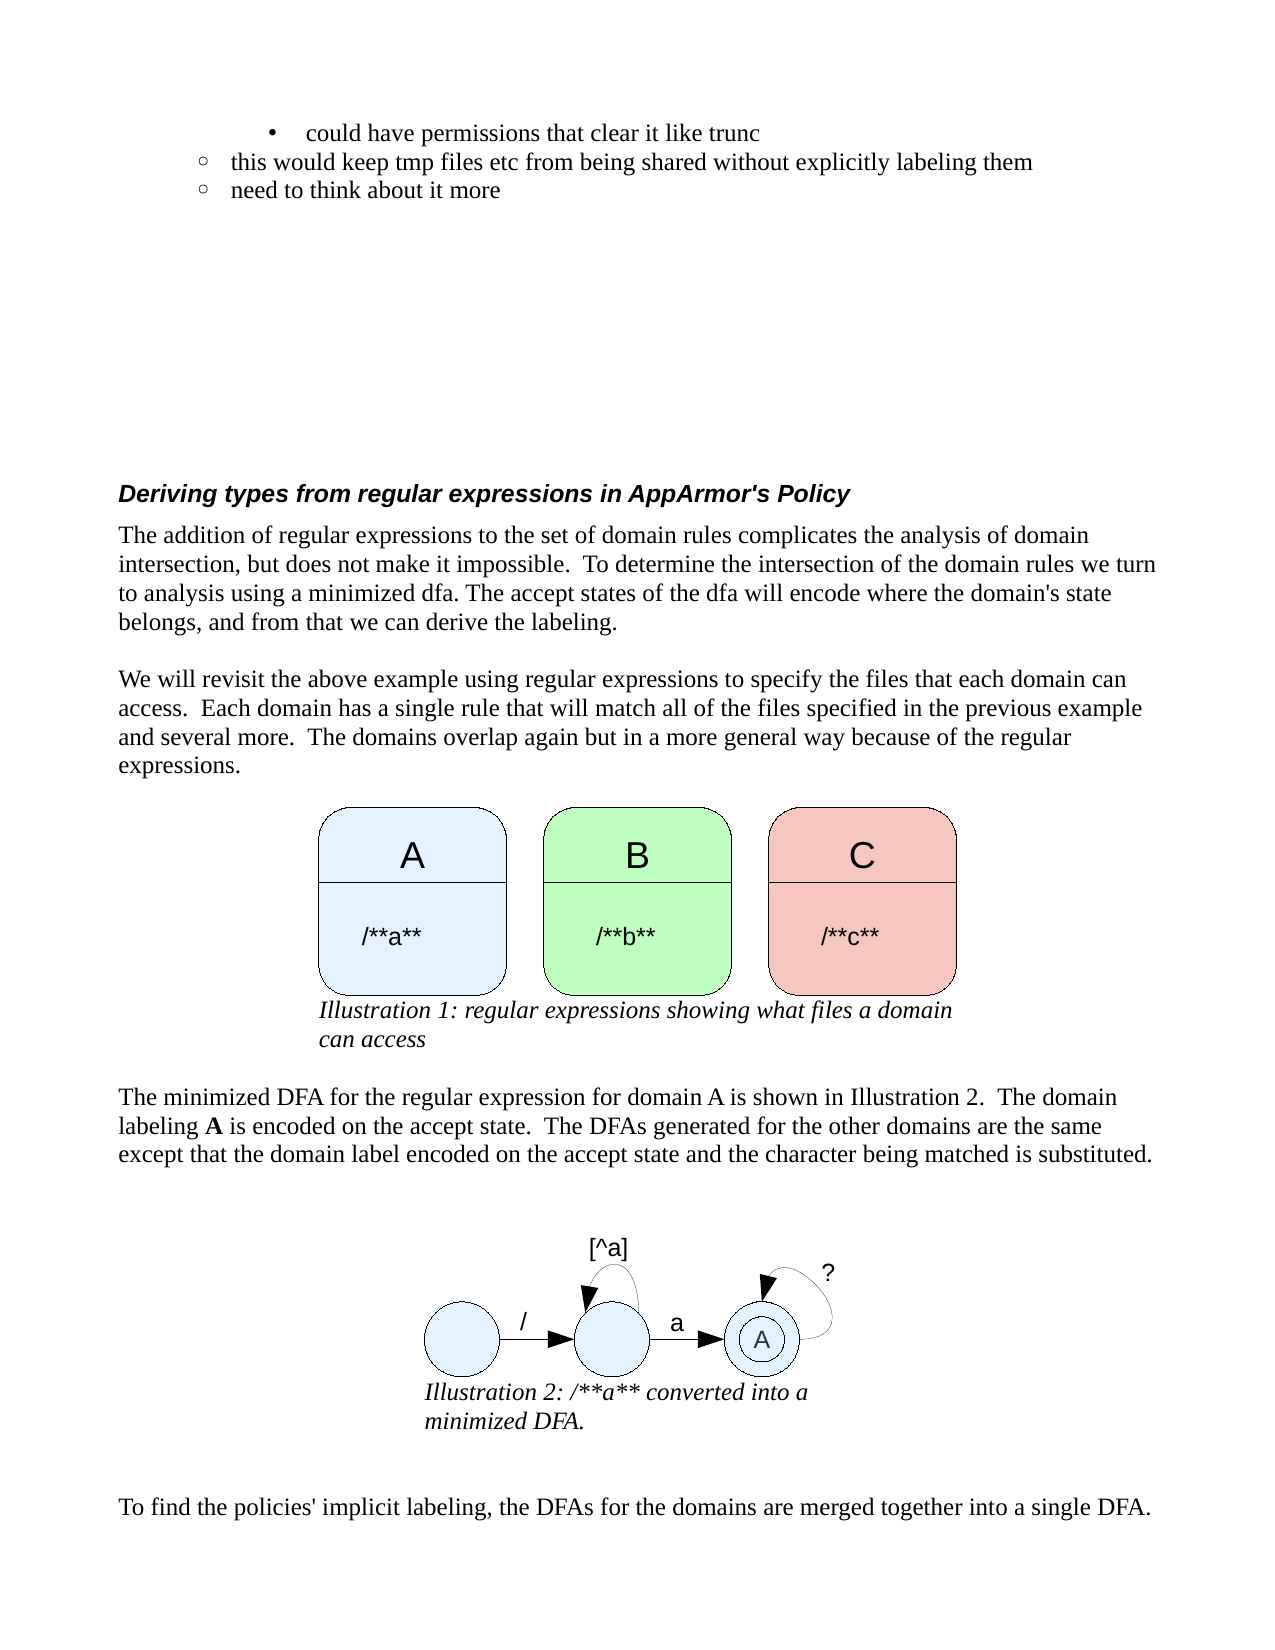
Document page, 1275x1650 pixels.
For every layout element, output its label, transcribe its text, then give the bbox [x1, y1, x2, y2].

text c [574, 1301, 650, 1376]
text c [724, 1302, 800, 1376]
text The addition of regular expressions to the set of domain rules complicates the analysis of domain intersection, but does not make it impossible. To determine the intersection of the domain rules we turn to analysis using a minimized dfa. The accept states of the dfa will encode where the domain's state belongs, and from that we can derive the labeling. [118, 520, 1157, 635]
list could have permissions that clear it like trunc [268, 118, 1157, 147]
text We will revisit the above example using regular expressions to specify the files that each domain can access. Each domain has a single rule that will match all of the files specified in the previous example and several more. The domains overlap again but in a more general way because of the regular expressions. [118, 664, 1157, 779]
text We will revisit the above example using regular expressions to specify the files that each domain can access. Each domain has a single rule that will match all of the files specified in the previous example and several more. The domains overlap again but in a more general way because of the regular expressions. [319, 883, 506, 995]
text We will revisit the above example using regular expressions to specify the files that each domain can access. Each domain has a single rule that will match all of the files specified in the previous example and several more. The domains overlap again but in a more general way because of the regular expressions. [318, 820, 506, 882]
list this would keep tmp files etc from being shared without explicitly labeling them [193, 147, 1157, 176]
text The minimized DFA for the regular expression for domain A is shown in Illustration 2. The domain labeling A is encoded on the accept state. The DFAs generated for the other domains are the same except that the domain label encoded on the accept state and the character being matched is substituted. [118, 1082, 1157, 1168]
subtitle Deriving types from regular expressions in AppArmor's Policy [118, 479, 1157, 508]
text Illustration 1: regular expressions showing what files a domain can access [318, 820, 957, 1053]
text c [424, 1301, 500, 1376]
list need to think about it more [193, 176, 1157, 204]
text Illustration 2: /**a** converted into a minimized DFA. [424, 1238, 851, 1434]
text To find the policies' implicit labeling, the DFAs for the domains are merged together into a single DFA. [118, 1492, 1157, 1521]
